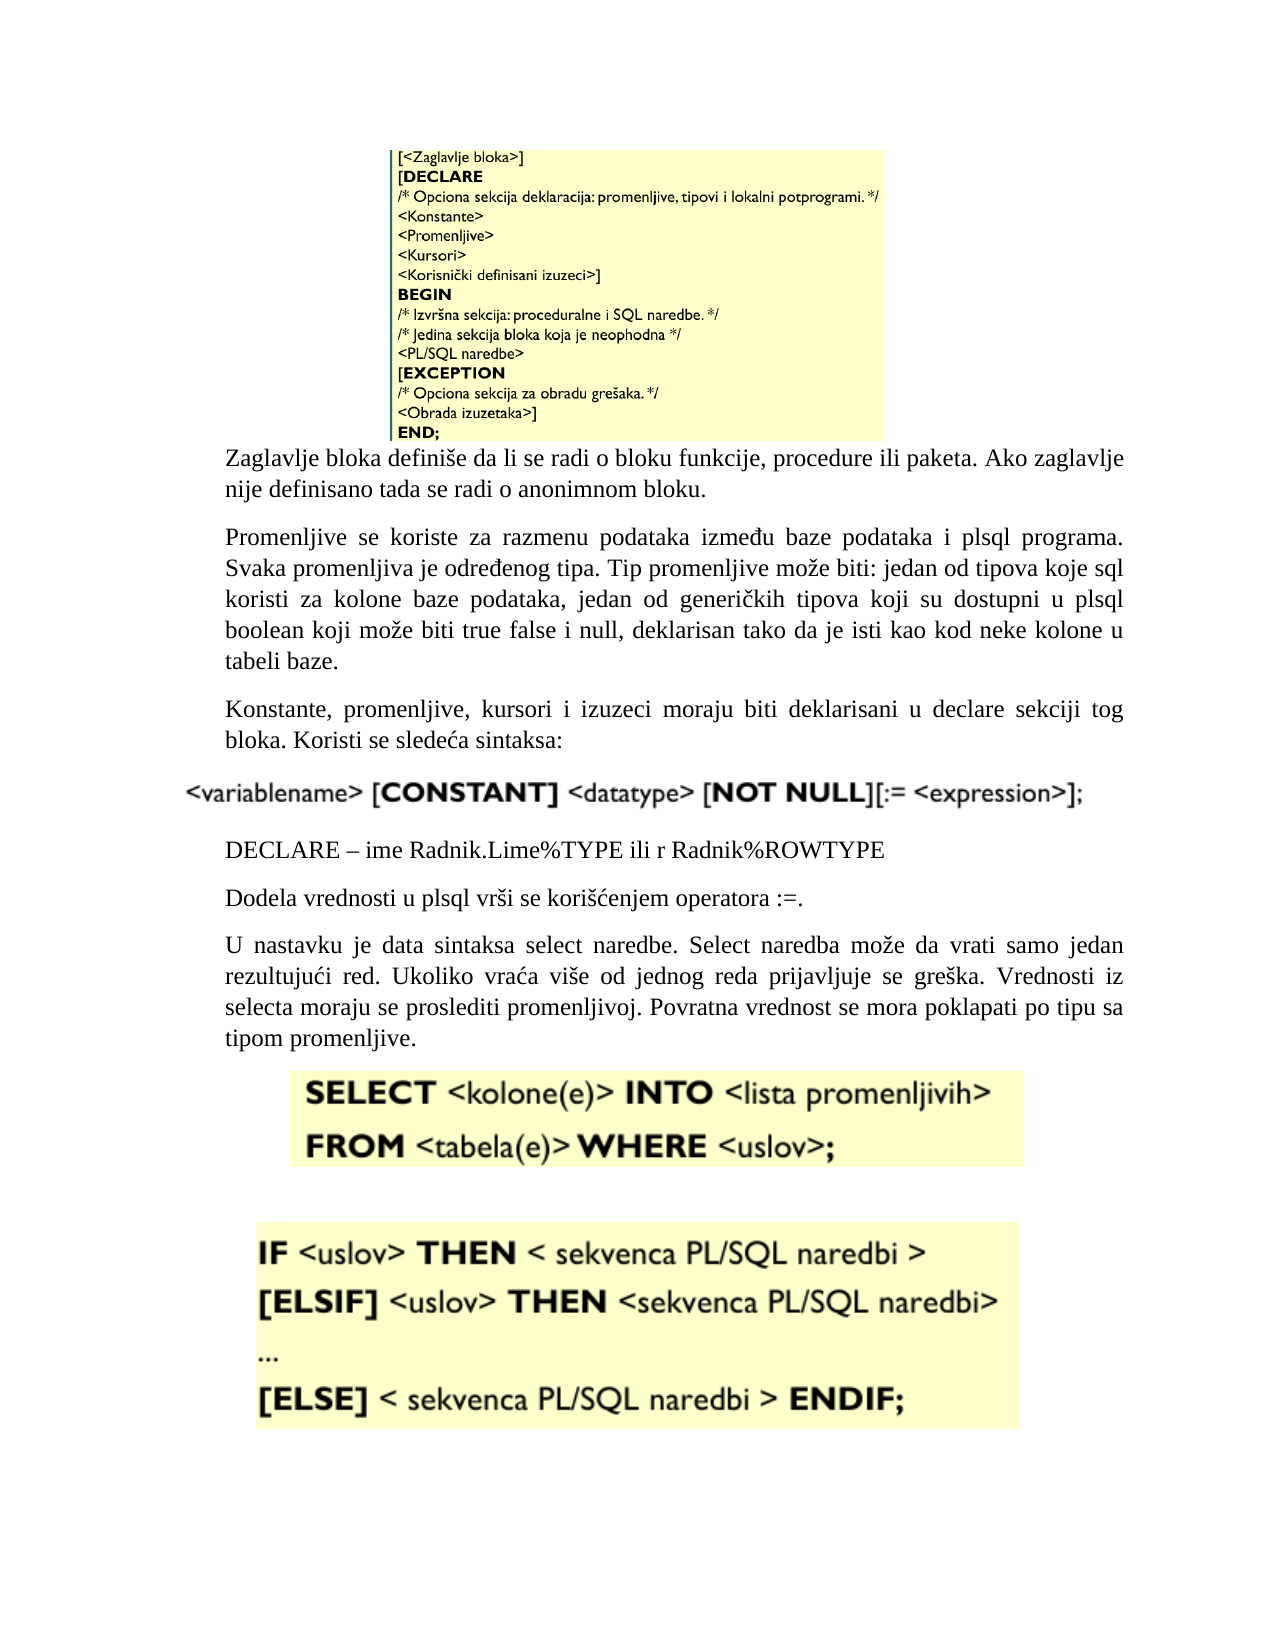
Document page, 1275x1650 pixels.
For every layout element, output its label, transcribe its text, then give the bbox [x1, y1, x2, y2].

picture [290, 1071, 1025, 1167]
list Zaglavlje bloka definiše da li se radi o bloku funkcije, procedure ili paketa. Ako zaglavlje nije definisano tada se radi o anonimnom bloku. [187, 150, 1125, 503]
list Dodela vrednosti u plsql vrši se korišćenjem operatora :=. [187, 883, 1125, 911]
list Promenljive se koriste za razmenu podataka između baze podataka i plsql programa. Svaka promenljiva je određenog tipa. Tip promenljive može biti: jedan od tipova koje sql koristi za kolone baze podataka, jedan od generičkih tipova koji su dostupni u plsql boolean koji može biti true false i null, deklarisan tako da je isti kao kod neke kolone u tabeli baze. [187, 522, 1125, 675]
list DECLARE – ime Radnik.Lime%TYPE ili r Radnik%ROWTYPE [187, 772, 1125, 864]
picture [168, 772, 1107, 814]
list U nastavku je data sintaksa select naredbe. Select naredba može da vrati samo jedan rezultujući red. Ukoliko vraća više od jednog reda prijavljuje se greška. Vrednosti iz selecta moraju se proslediti promenljivoj. Povratna vrednost se mora poklapati po tipu sa tipom promenljive. [187, 930, 1125, 1052]
list Konstante, promenljive, kursori i izuzeci moraju biti deklarisani u declare sekciji tog bloka. Koristi se sledeća sintaksa: [187, 694, 1125, 753]
list Za kontrolu toka postoji if..then..else [150, 1191, 1125, 1220]
picture [256, 1222, 1019, 1429]
picture [390, 150, 885, 441]
